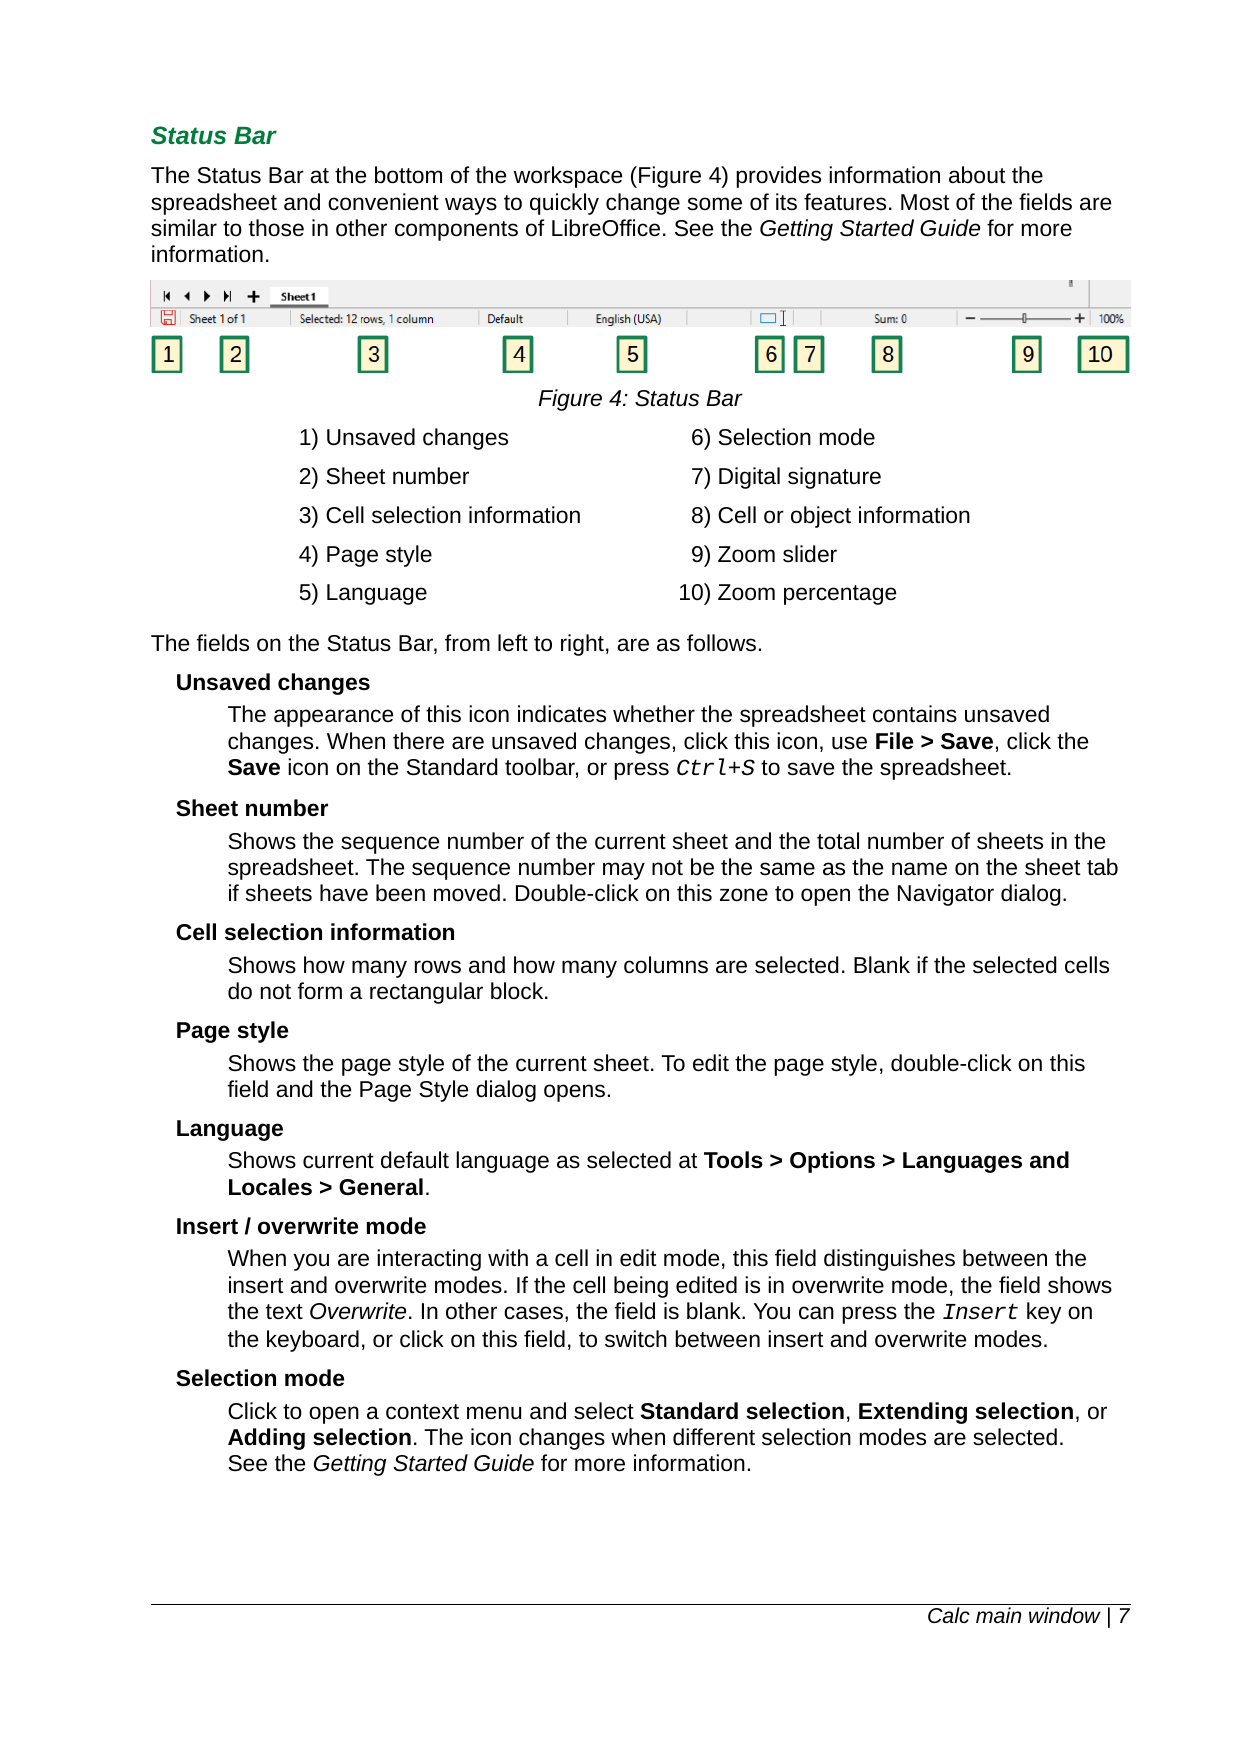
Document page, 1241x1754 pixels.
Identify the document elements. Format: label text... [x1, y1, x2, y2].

list The fields on the Status Bar, from left to right, are as follows. [151, 630, 1131, 656]
text Click to open a context menu and select Standard selection, Extending selection, or Adding selection. The icon changes when different selection modes are selected. See the Getting Started Guide for more information. [227, 1398, 1131, 1477]
picture [150, 280, 1132, 373]
text Shows current default language as selected at Tools > Options > Languages and Locales > General. [227, 1147, 1131, 1200]
text Figure 4: Status Bar [151, 385, 1131, 412]
text Sheet number [176, 795, 1131, 821]
text Shows the page style of the current sheet. To edit the page style, double-click on this field and the Page Style dialog opens. [227, 1049, 1131, 1102]
text Page style [176, 1017, 1131, 1043]
text Shows how many rows and how many columns are selected. Blank if the selected cells do not form a rectangular block. [227, 952, 1131, 1004]
text Insert / overwrite mode [176, 1213, 1131, 1239]
table_header Unsaved changes Sheet number Cell selection information Page style Language [249, 424, 641, 618]
text The appearance of this icon indicates whether the spreadsheet contains unsaved changes. When there are unsaved changes, click this icon, use File > Save, click the Save icon on the Standard toolbar, or press Ctrl+S to save the spreadsheet. [227, 701, 1131, 782]
text Language [176, 1115, 1131, 1141]
text Selection mode [176, 1365, 1131, 1391]
text The Status Bar at the bottom of the workspace (Figure 4) provides information about the spreadsheet and convenient ways to quickly change some of its features. Most of the fields are similar to those in other components of LibreOffice. See the Getting Started Guide for more information. [151, 162, 1131, 268]
text When you are interacting with a cell in edit mode, this field distinguishes between the insert and overwrite modes. If the cell being edited is in overwrite mode, the field shows the text Overwrite. In other cases, the field is blank. You can press the Insert key on the keyboard, or click on this field, to switch between insert and overwrite modes. [227, 1245, 1131, 1353]
subtitle Status Bar [151, 121, 1131, 150]
table_header Selection mode Digital signature Cell or object information Zoom slider Zoom percentage [641, 424, 1033, 618]
text Cell selection information [176, 919, 1131, 946]
text Shows the sequence number of the current sheet and the total number of sheets in the spreadsheet. The sequence number may not be the same as the name on the sheet tab if sheets have been moved. Double-click on this zone to open the Navigator dialog. [227, 828, 1131, 907]
text Unsaved changes [176, 669, 1131, 695]
